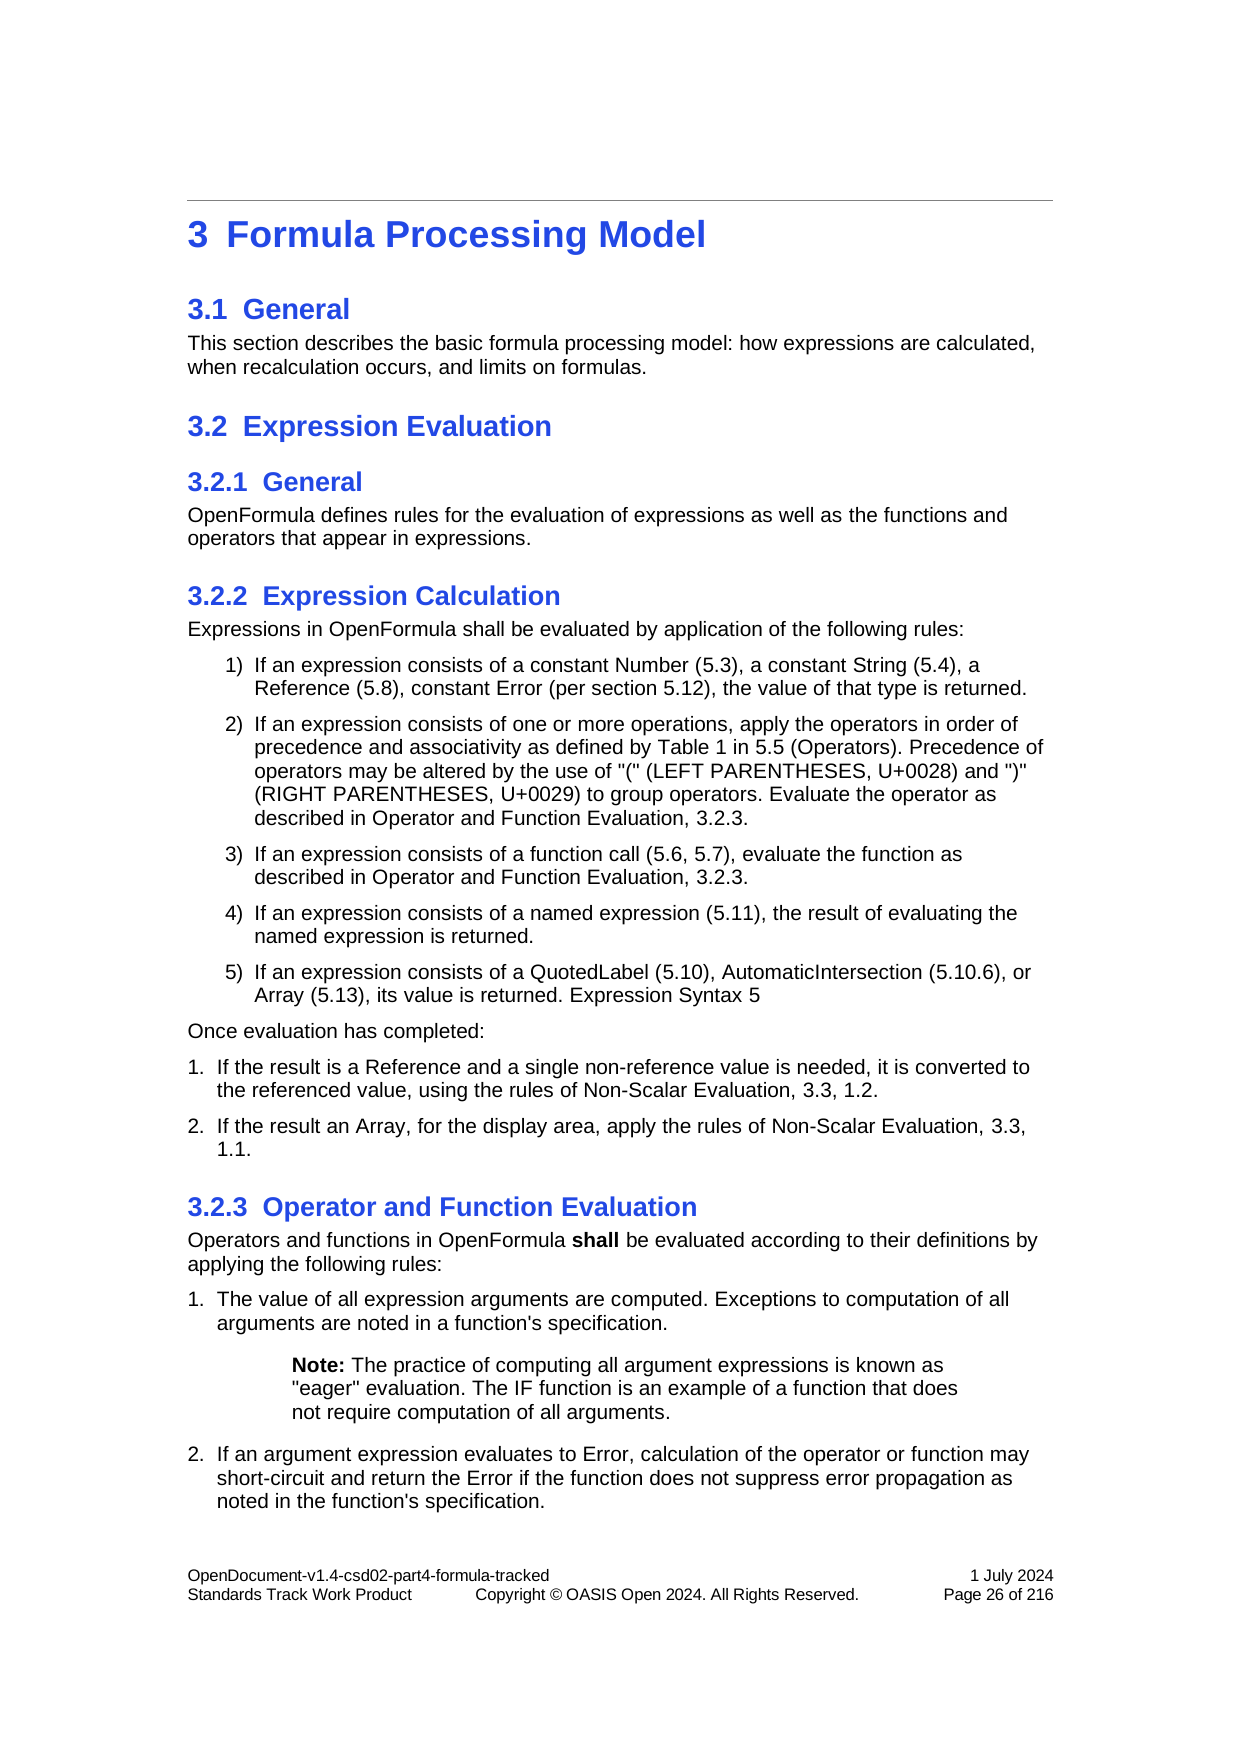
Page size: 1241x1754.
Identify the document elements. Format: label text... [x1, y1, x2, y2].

subtitle Operator and Function Evaluation [187, 1192, 1053, 1222]
list If an expression consists of a named expression (5.11), the result of evaluating the named expression is returned. [225, 901, 1053, 948]
subtitle Expression Evaluation [187, 410, 1053, 442]
text Operators and functions in OpenFormula shall be evaluated according to their definitions by applying the following rules: [187, 1228, 1053, 1276]
subtitle General [187, 293, 1053, 326]
list If an argument expression evaluates to Error, calculation of the operator or function may short-circuit and return the Error if the function does not suppress error propagation as noted in the function's specification. [187, 1442, 1053, 1513]
subtitle General [187, 467, 1053, 497]
list If an expression consists of a QuotedLabel (5.10), AutomaticIntersection (5.10.6), or Array (5.13), its value is returned. Expression Syntax 5 [225, 960, 1053, 1007]
list The value of all expression arguments are computed. Exceptions to computation of all arguments are noted in a function's specification. [187, 1288, 1053, 1335]
list If the result is a Reference and a single non-reference value is needed, it is converted to the referenced value, using the rules of Non-Scalar Evaluation, 3.3, 1.2. [187, 1055, 1053, 1102]
subtitle Formula Processing Model [187, 201, 1053, 256]
list If the result an Array, for the display area, apply the rules of Non-Scalar Evaluation, 3.3, 1.1. [187, 1114, 1053, 1161]
list If an expression consists of a function call (5.6, 5.7), evaluate the function as described in Operator and Function Evaluation, 3.2.3. [225, 842, 1053, 889]
text Expressions in OpenFormula shall be evaluated by application of the following rules: [187, 617, 1053, 641]
subtitle Expression Calculation [187, 581, 1053, 611]
list If an expression consists of one or more operations, apply the operators in order of precedence and associativity as defined by Table 1 in 5.5 (Operators). Precedence of operators may be altered by the use of "(" (LEFT PARENTHESES, U+0028) and ")" (RIGHT PARENTHESES, U+0029) to group operators. Evaluate the operator as described in Operator and Function Evaluation, 3.2.3. [225, 712, 1053, 830]
list If an expression consists of a constant Number (5.3), a constant String (5.4), a Reference (5.8), constant Error (per section 5.12), the value of that type is returned. [225, 653, 1053, 700]
text This section describes the basic formula processing model: how expressions are calculated, when recalculation occurs, and limits on formulas. [187, 332, 1053, 379]
list Note: The practice of computing all argument expressions is known as "eager" evaluation. The IF function is an example of a function that does not require computation of all arguments. [262, 1353, 978, 1424]
text OpenFormula defines rules for the evaluation of expressions as well as the functions and operators that appear in expressions. [187, 503, 1053, 550]
text Once evaluation has completed: [187, 1019, 1053, 1043]
